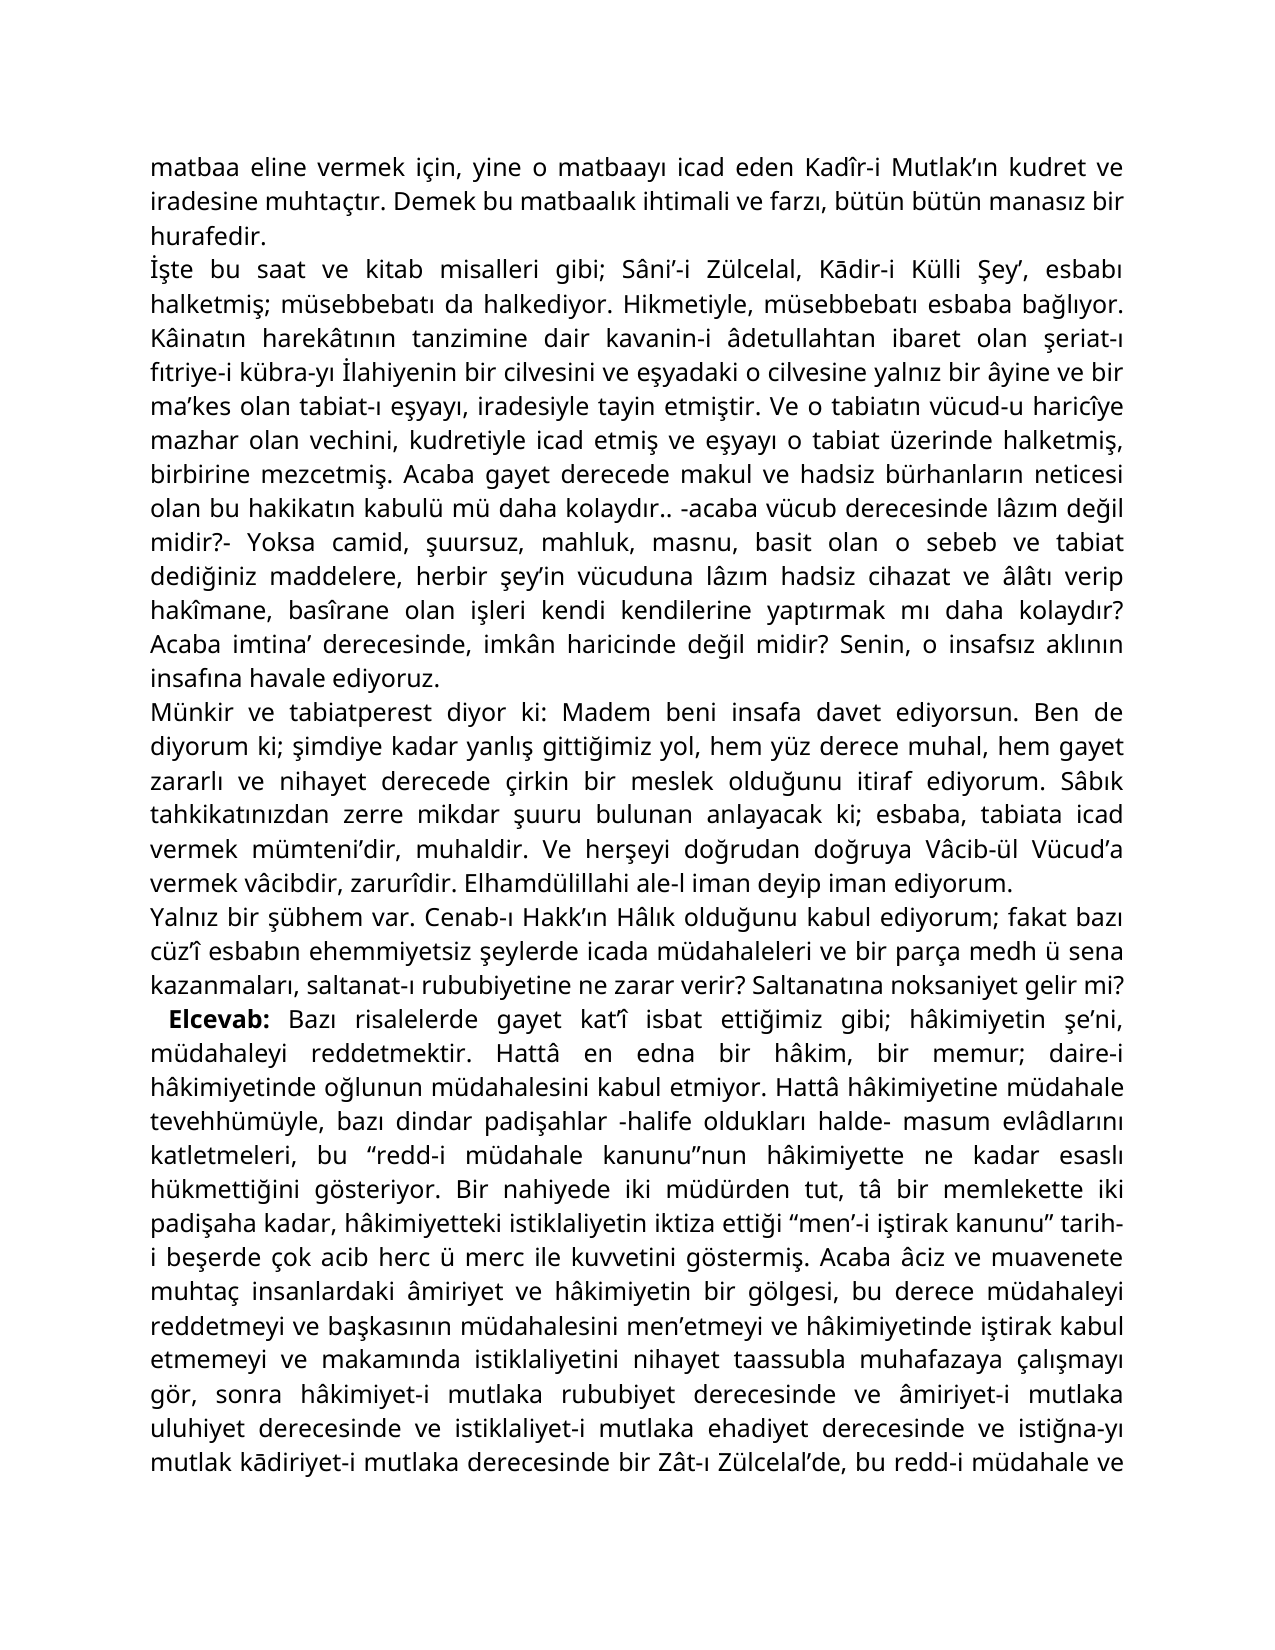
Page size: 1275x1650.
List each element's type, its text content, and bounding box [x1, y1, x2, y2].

text matbaa eline vermek için, yine o matbaayı icad eden Kadîr-i Mutlak’ın kudret ve iradesine muhtaçtır. Demek bu matbaalık ihtimali ve farzı, bütün bütün manasız bir hurafedir. [150, 150, 1125, 252]
text Münkir ve tabiatperest diyor ki: Madem beni insafa davet ediyorsun. Ben de diyorum ki; şimdiye kadar yanlış gittiğimiz yol, hem yüz derece muhal, hem gayet zararlı ve nihayet derecede çirkin bir meslek olduğunu itiraf ediyorum. Sâbık tahkikatınızdan zerre mikdar şuuru bulunan anlayacak ki; esbaba, tabiata icad vermek mümteni’dir, muhaldir. Ve herşeyi doğrudan doğruya Vâcib-ül Vücud’a vermek vâcibdir, zarurîdir. Elhamdülillahi ale-l iman deyip iman ediyorum. [150, 695, 1125, 899]
text İşte bu saat ve kitab misalleri gibi; Sâni’-i Zülcelal, Kādir-i Külli Şey’, esbabı halketmiş; müsebbebatı da halkediyor. Hikmetiyle, müsebbebatı esbaba bağlıyor. Kâinatın harekâtının tanzimine dair kavanin-i âdetullahtan ibaret olan şeriat-ı fıtriye-i kübra-yı İlahiyenin bir cilvesini ve eşyadaki o cilvesine yalnız bir âyine ve bir ma’kes olan tabiat-ı eşyayı, iradesiyle tayin etmiştir. Ve o tabiatın vücud-u haricîye mazhar olan vechini, kudretiyle icad etmiş ve eşyayı o tabiat üzerinde halketmiş, birbirine mezcetmiş. Acaba gayet derecede makul ve hadsiz bürhanların neticesi olan bu hakikatın kabulü mü daha kolaydır.. -acaba vücub derecesinde lâzım değil midir?- Yoksa camid, şuursuz, mahluk, masnu, basit olan o sebeb ve tabiat dediğiniz maddelere, herbir şey’in vücuduna lâzım hadsiz cihazat ve âlâtı verip hakîmane, basîrane olan işleri kendi kendilerine yaptırmak mı daha kolaydır? Acaba imtina’ derecesinde, imkân haricinde değil midir? Senin, o insafsız aklının insafına havale ediyoruz. [150, 252, 1125, 695]
text Yalnız bir şübhem var. Cenab-ı Hakk’ın Hâlık olduğunu kabul ediyorum; fakat bazı cüz’î esbabın ehemmiyetsiz şeylerde icada müdahaleleri ve bir parça medh ü sena kazanmaları, saltanat-ı rububiyetine ne zarar verir? Saltanatına noksaniyet gelir mi? [150, 899, 1125, 1002]
text Elcevab: Bazı risalelerde gayet kat’î isbat ettiğimiz gibi; hâkimiyetin şe’ni, müdahaleyi reddetmektir. Hattâ en edna bir hâkim, bir memur; daire-i hâkimiyetinde oğlunun müdahalesini kabul etmiyor. Hattâ hâkimiyetine müdahale tevehhümüyle, bazı dindar padişahlar -halife oldukları halde- masum evlâdlarını katletmeleri, bu “redd-i müdahale kanunu”nun hâkimiyette ne kadar esaslı hükmettiğini gösteriyor. Bir nahiyede iki müdürden tut, tâ bir memlekette iki padişaha kadar, hâkimiyetteki istiklaliyetin iktiza ettiği “men’-i iştirak kanunu” tarih-i beşerde çok acib herc ü merc ile kuvvetini göstermiş. Acaba âciz ve muavenete muhtaç insanlardaki âmiriyet ve hâkimiyetin bir gölgesi, bu derece müdahaleyi reddetmeyi ve başkasının müdahalesini men’etmeyi ve hâkimiyetinde iştirak kabul etmemeyi ve makamında istiklaliyetini nihayet taassubla muhafazaya çalışmayı gör, sonra hâkimiyet-i mutlaka rububiyet derecesinde ve âmiriyet-i mutlaka uluhiyet derecesinde ve istiklaliyet-i mutlaka ehadiyet derecesinde ve istiğna-yı mutlak kādiriyet-i mutlaka derecesinde bir Zât-ı Zülcelal’de, bu redd-i müdahale ve [150, 1002, 1125, 1478]
